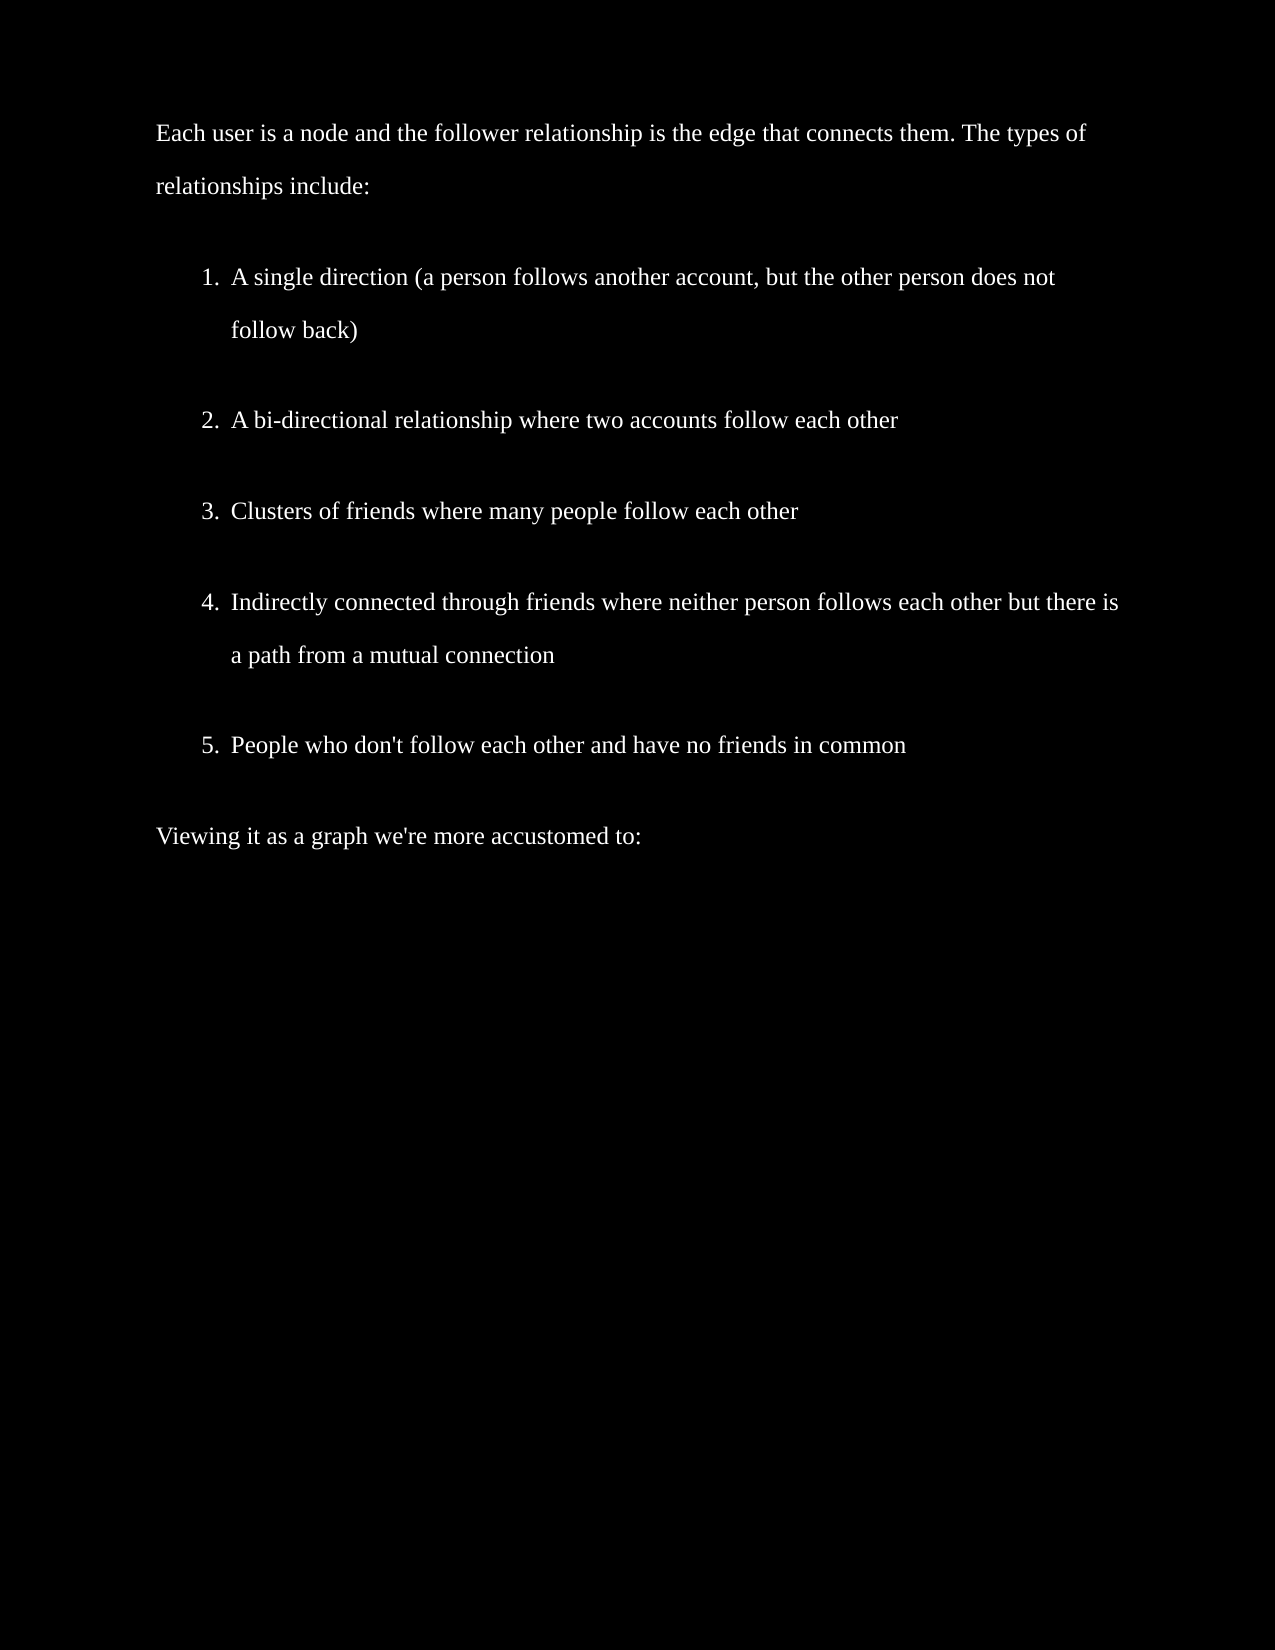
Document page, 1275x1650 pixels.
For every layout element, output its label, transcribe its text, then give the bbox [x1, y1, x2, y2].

list Clusters of friends where many people follow each other [201, 496, 1119, 525]
list A bi-directional relationship where two accounts follow each other [201, 406, 1119, 434]
text Viewing it as a graph we're more accustomed to: [156, 821, 1119, 850]
list A single direction (a person follows another account, but the other person does not follow back) [201, 262, 1119, 344]
list People who don't follow each other and have no friends in common [201, 731, 1119, 759]
list Indirectly connected through friends where neither person follows each other but there is a path from a mutual connection [201, 587, 1119, 669]
text Each user is a node and the follower relationship is the edge that connects them. The types of relationships include: [156, 118, 1119, 200]
